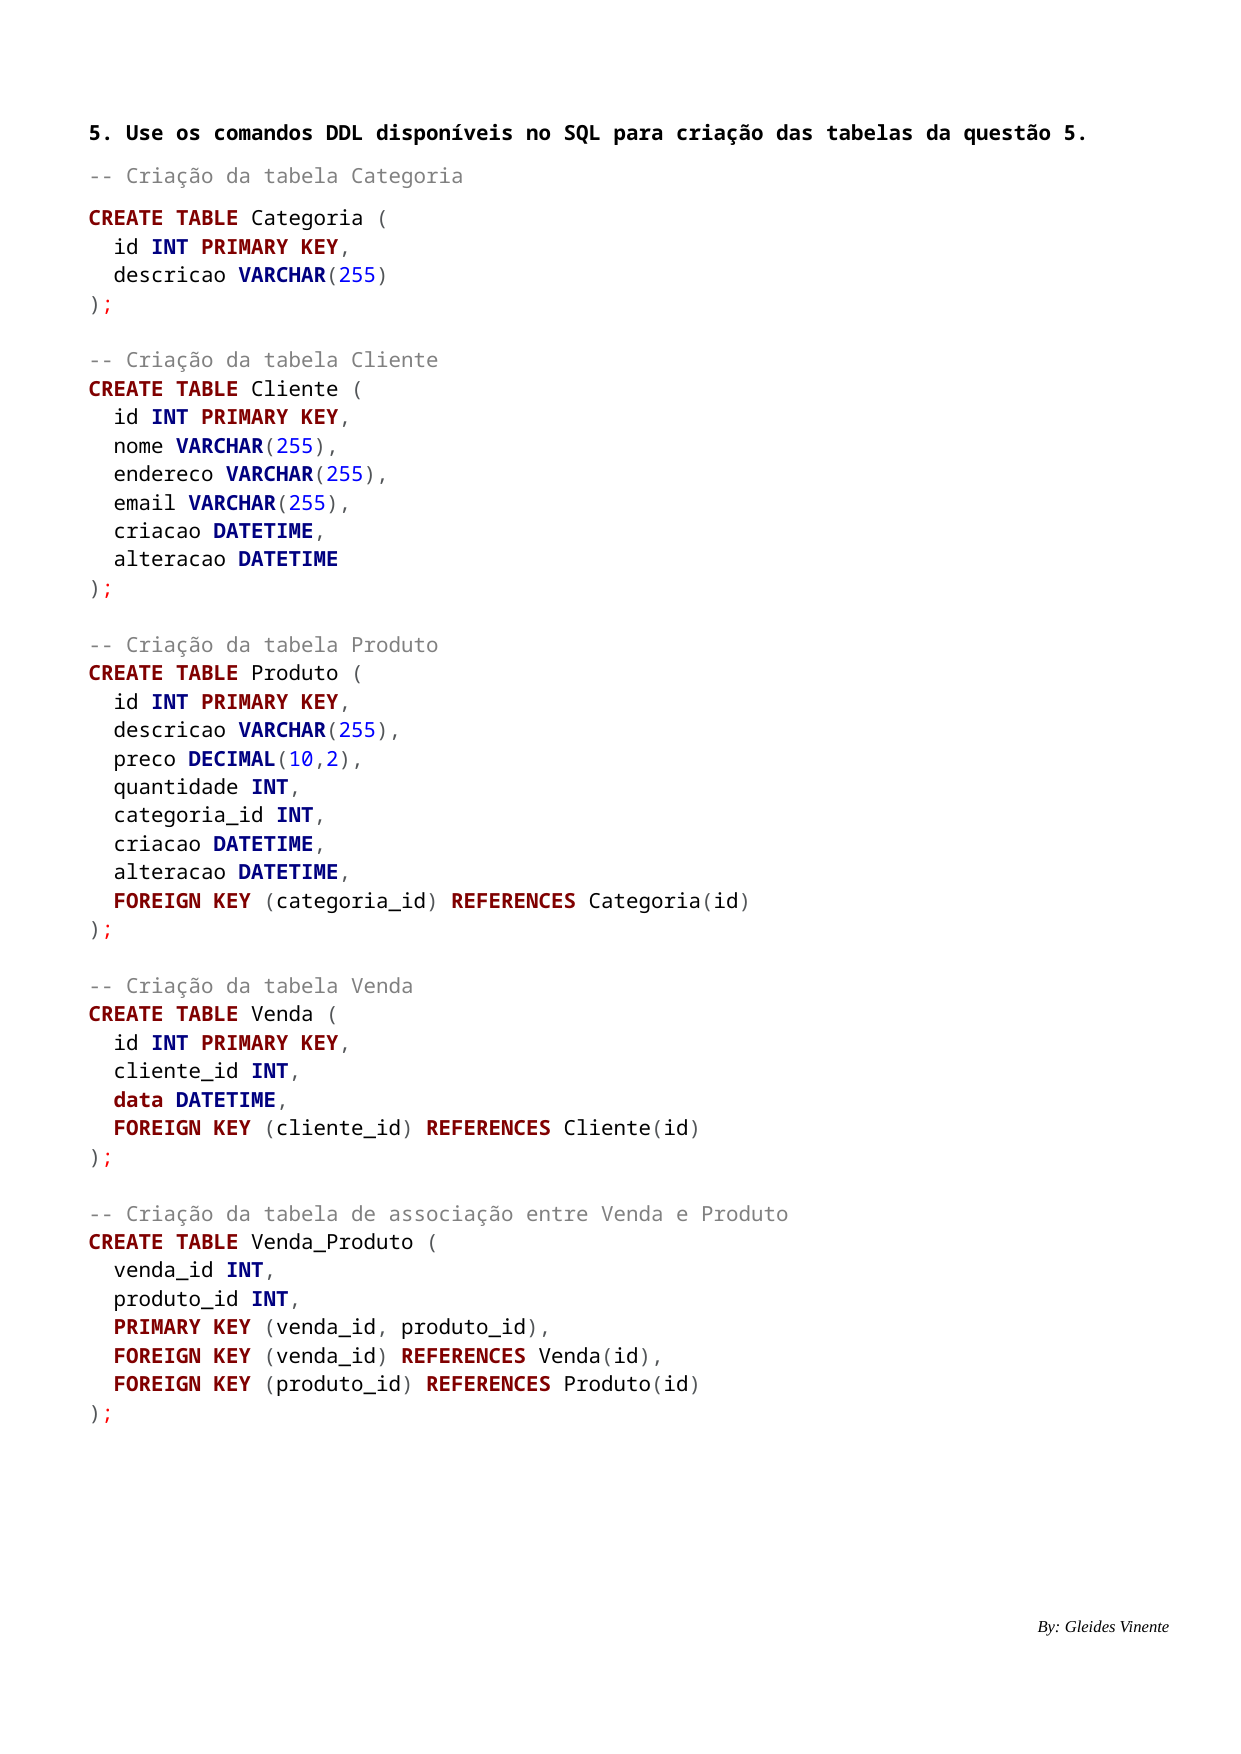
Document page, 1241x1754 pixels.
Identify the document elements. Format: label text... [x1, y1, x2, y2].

text nome VARCHAR(255), [88, 431, 1169, 459]
text -- Criação da tabela Categoria [88, 161, 1169, 189]
text criacao DATETIME, [88, 829, 1169, 857]
text -- Criação da tabela Produto [88, 630, 1169, 658]
text id INT PRIMARY KEY, [88, 402, 1169, 431]
text -- Criação da tabela Venda [88, 971, 1169, 999]
text CREATE TABLE Categoria ( [88, 203, 1169, 232]
text alteracao DATETIME [88, 544, 1169, 573]
text descricao VARCHAR(255) [88, 260, 1169, 289]
text data DATETIME, [88, 1085, 1169, 1113]
text preco DECIMAL(10,2), [88, 744, 1169, 772]
text PRIMARY KEY (venda_id, produto_id), [88, 1312, 1169, 1341]
text ); [88, 289, 1169, 317]
text id INT PRIMARY KEY, [88, 232, 1169, 260]
text 5. Use os comandos DDL disponíveis no SQL para criação das tabelas da questão 5. [88, 118, 1169, 147]
text email VARCHAR(255), [88, 488, 1169, 516]
text CREATE TABLE Venda_Produto ( [88, 1227, 1169, 1256]
text -- Criação da tabela de associação entre Venda e Produto [88, 1199, 1169, 1227]
text id INT PRIMARY KEY, [88, 1028, 1169, 1056]
text endereco VARCHAR(255), [88, 459, 1169, 488]
text produto_id INT, [88, 1284, 1169, 1312]
text ); [88, 1398, 1169, 1426]
text CREATE TABLE Venda ( [88, 999, 1169, 1028]
text -- Criação da tabela Cliente [88, 346, 1169, 374]
text ); [88, 573, 1169, 601]
text FOREIGN KEY (categoria_id) REFERENCES Categoria(id) [88, 886, 1169, 914]
text venda_id INT, [88, 1256, 1169, 1284]
text FOREIGN KEY (produto_id) REFERENCES Produto(id) [88, 1369, 1169, 1398]
text categoria_id INT, [88, 801, 1169, 829]
text CREATE TABLE Produto ( [88, 658, 1169, 687]
text ); [88, 914, 1169, 943]
text ); [88, 1142, 1169, 1170]
text alteracao DATETIME, [88, 857, 1169, 886]
text criacao DATETIME, [88, 516, 1169, 544]
text descricao VARCHAR(255), [88, 715, 1169, 744]
text FOREIGN KEY (venda_id) REFERENCES Venda(id), [88, 1341, 1169, 1369]
text FOREIGN KEY (cliente_id) REFERENCES Cliente(id) [88, 1113, 1169, 1142]
text cliente_id INT, [88, 1056, 1169, 1085]
text CREATE TABLE Cliente ( [88, 374, 1169, 402]
text id INT PRIMARY KEY, [88, 687, 1169, 715]
text quantidade INT, [88, 772, 1169, 801]
